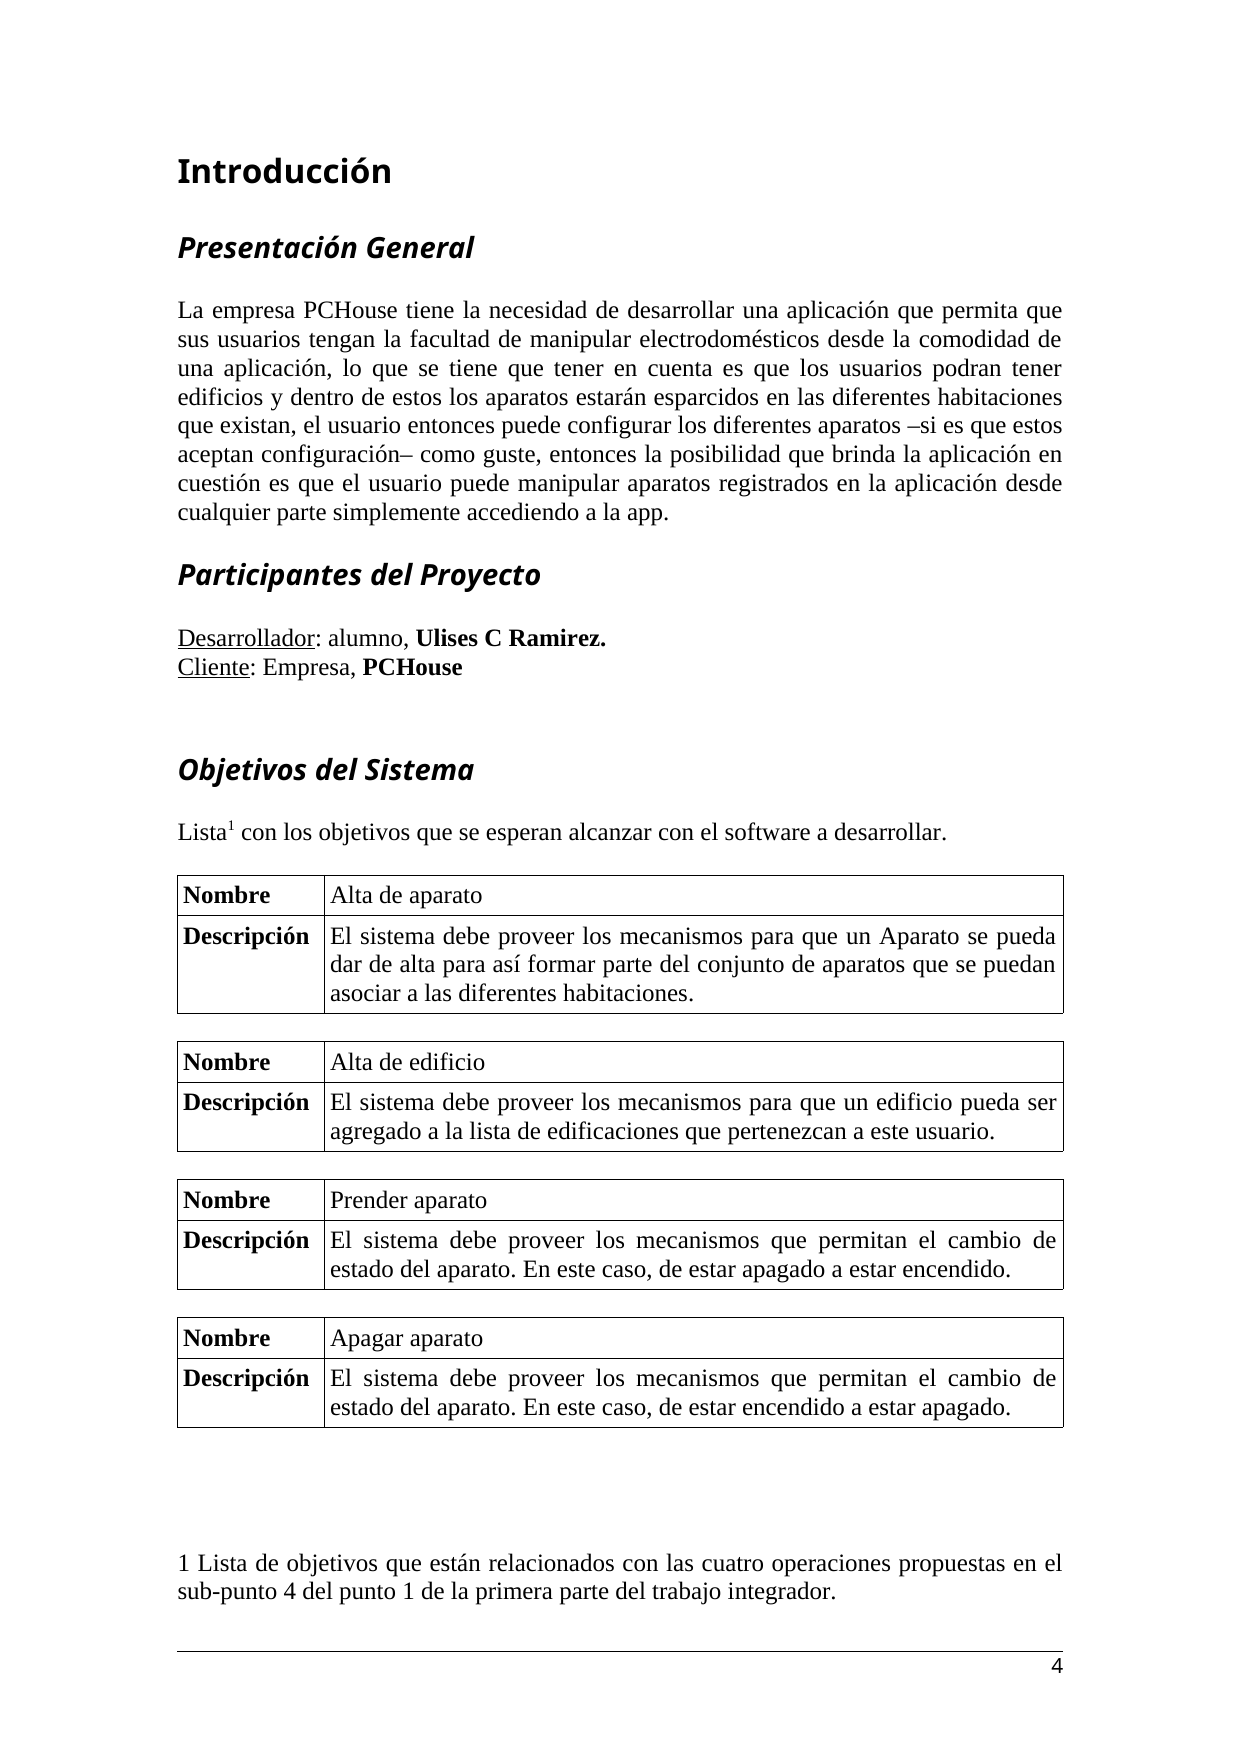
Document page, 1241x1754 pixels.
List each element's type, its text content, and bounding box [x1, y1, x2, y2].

table_cell El sistema debe proveer los mecanismos que permitan el cambio de estado del aparato. En este caso, de estar apagado a estar encendido. [325, 1221, 1063, 1289]
table_cell Descripción [178, 1359, 324, 1427]
table_cell El sistema debe proveer los mecanismos para que un edificio pueda ser agregado a la lista de edificaciones que pertenezcan a este usuario. [325, 1083, 1063, 1151]
subtitle Objetivos del Sistema [177, 749, 1063, 788]
subtitle Participantes del Proyecto [177, 554, 1063, 594]
table_header Alta de edificio [325, 1042, 1063, 1082]
table_header Nombre [178, 1318, 324, 1357]
subtitle Presentación General [177, 227, 1063, 267]
text La empresa PCHouse tiene la necesidad de desarrollar una aplicación que permita que sus usuarios tengan la facultad de manipular electrodomésticos desde la comodidad de una aplicación, lo que se tiene que tener en cuenta es que los usuarios podran tener edificios y dentro de estos los aparatos estarán esparcidos en las diferentes habitaciones que existan, el usuario entonces puede configurar los diferentes aparatos –si es que estos aceptan configuración– como guste, entonces la posibilidad que brinda la aplicación en cuestión es que el usuario puede manipular aparatos registrados en la aplicación desde cualquier parte simplemente accediendo a la app. [177, 296, 1063, 526]
text Lista de objetivos que están relacionados con las cuatro operaciones propuestas en el sub-punto 4 del punto 1 de la primera parte del trabajo integrador. [177, 1548, 1063, 1605]
table_cell Descripción [178, 1221, 324, 1289]
table_header Apagar aparato [325, 1318, 1063, 1357]
table_header Nombre [178, 876, 324, 915]
text Lista con los objetivos que se esperan alcanzar con el software a desarrollar. [177, 817, 1063, 846]
table_header Nombre [178, 1180, 324, 1219]
table_header Nombre [178, 1042, 324, 1082]
table_cell El sistema debe proveer los mecanismos que permitan el cambio de estado del aparato. En este caso, de estar encendido a estar apagado. [325, 1359, 1063, 1427]
text Cliente: Empresa, PCHouse [177, 652, 1063, 680]
table_cell Descripción [178, 916, 324, 1013]
table_cell Descripción [178, 1083, 324, 1151]
text Desarrollador: alumno, Ulises C Ramirez. [177, 623, 1063, 652]
table_cell El sistema debe proveer los mecanismos para que un Aparato se pueda dar de alta para así formar parte del conjunto de aparatos que se puedan asociar a las diferentes habitaciones. [325, 916, 1063, 1013]
table_header Prender aparato [325, 1180, 1063, 1219]
subtitle Introducción [177, 148, 1063, 193]
table_header Alta de aparato [325, 876, 1063, 915]
